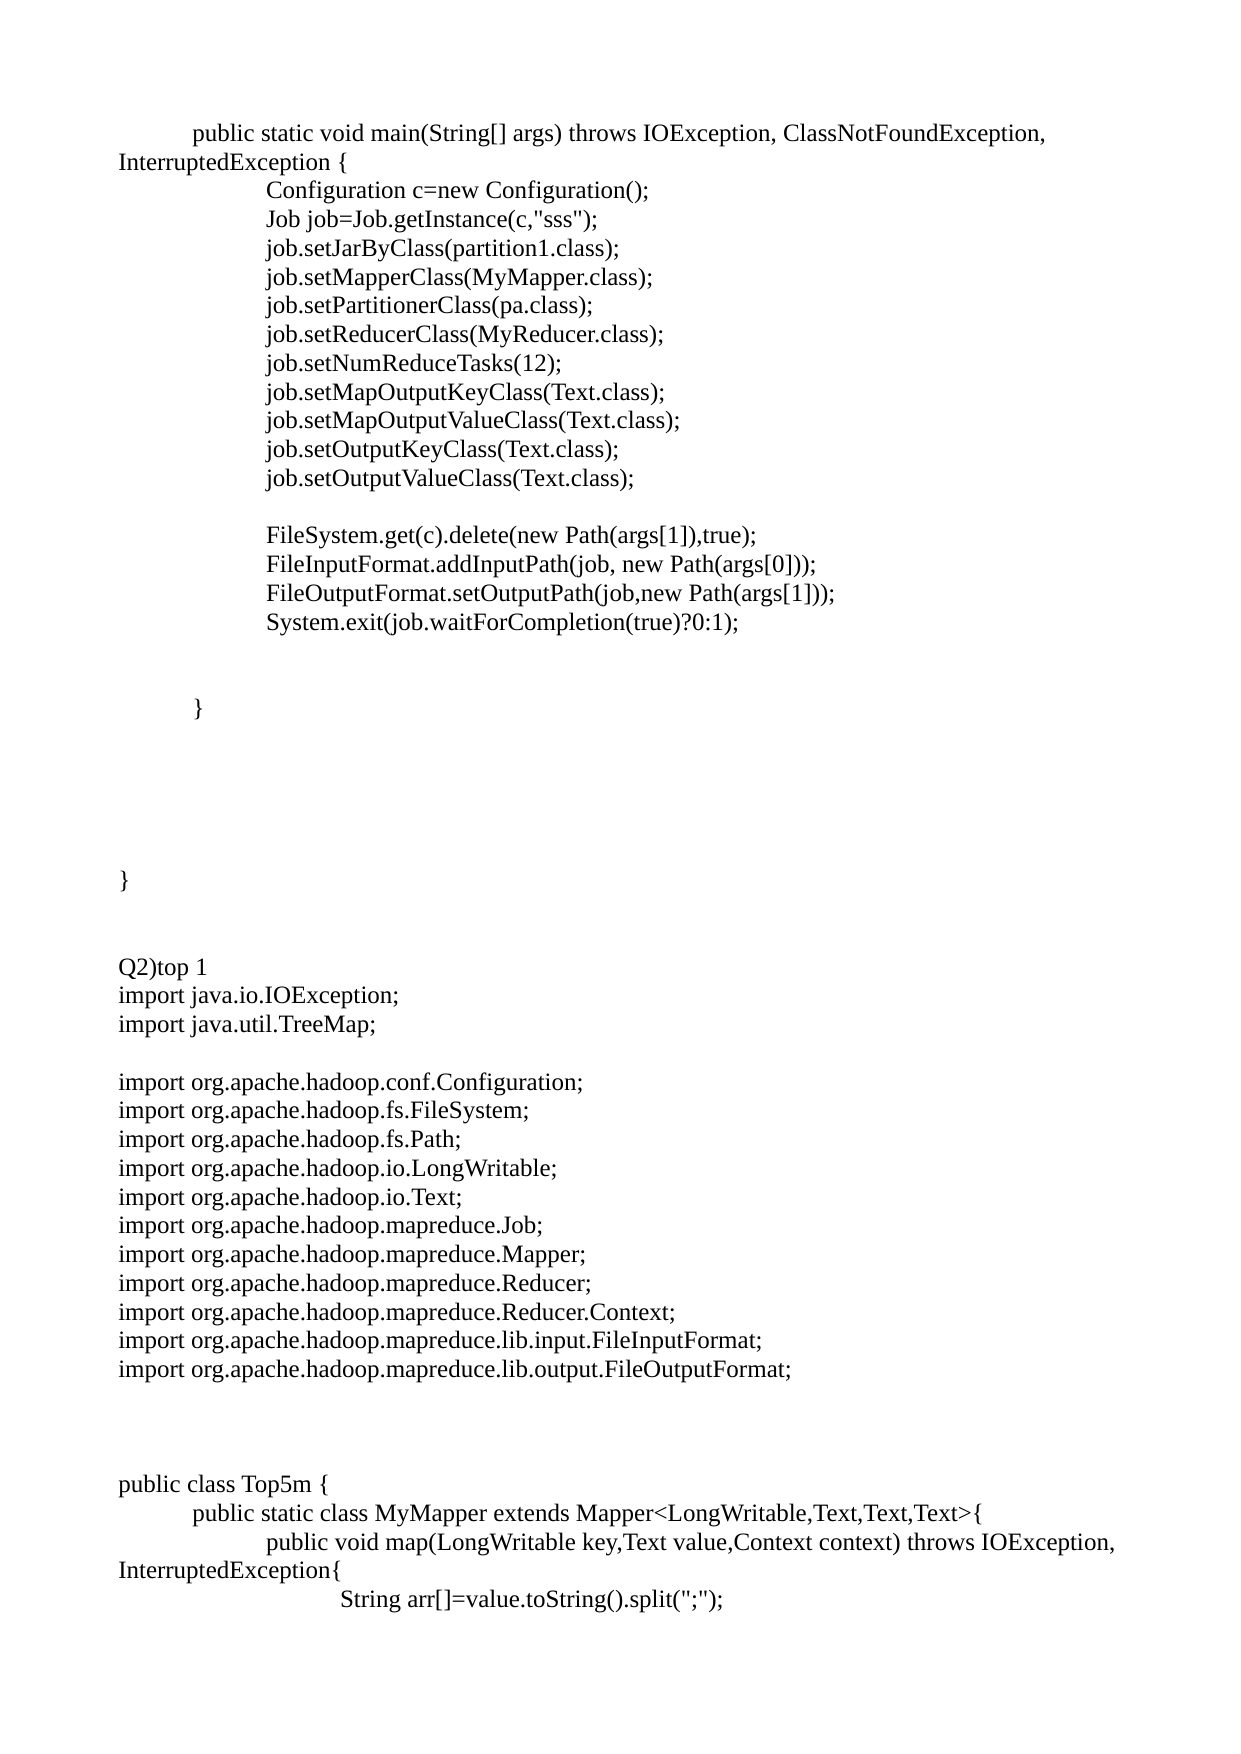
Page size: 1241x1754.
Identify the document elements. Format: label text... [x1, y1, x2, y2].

text job.setMapperClass(MyMapper.class); [118, 262, 1122, 291]
text job.setNumReduceTasks(12); [118, 348, 1122, 377]
text import java.io.IOException; [118, 981, 1122, 1009]
text Job job=Job.getInstance(c,"sss"); [118, 204, 1122, 233]
text job.setJarByClass(partition1.class); [118, 233, 1122, 262]
text FileOutputFormat.setOutputPath(job,new Path(args[1])); [118, 578, 1122, 607]
text job.setReducerClass(MyReducer.class); [118, 319, 1122, 348]
text import org.apache.hadoop.mapreduce.Mapper; [118, 1239, 1122, 1268]
text public class Top5m { [118, 1469, 1122, 1498]
text FileSystem.get(c).delete(new Path(args[1]),true); [118, 521, 1122, 549]
text import org.apache.hadoop.mapreduce.Reducer.Context; [118, 1297, 1122, 1326]
text public static class MyMapper extends Mapper<LongWritable,Text,Text,Text>{ [118, 1498, 1122, 1527]
text String arr[]=value.toString().split(";"); [118, 1584, 1122, 1613]
text import org.apache.hadoop.conf.Configuration; [118, 1067, 1122, 1096]
text } [118, 693, 1122, 722]
text import org.apache.hadoop.mapreduce.lib.output.FileOutputFormat; [118, 1354, 1122, 1383]
text Q2)top 1 [118, 952, 1122, 981]
text job.setOutputValueClass(Text.class); [118, 463, 1122, 492]
text import org.apache.hadoop.mapreduce.lib.input.FileInputFormat; [118, 1326, 1122, 1354]
text job.setOutputKeyClass(Text.class); [118, 434, 1122, 463]
text public void map(LongWritable key,Text value,Context context) throws IOException, InterruptedException{ [118, 1527, 1122, 1584]
text job.setMapOutputKeyClass(Text.class); [118, 377, 1122, 406]
text import org.apache.hadoop.mapreduce.Job; [118, 1211, 1122, 1239]
text import java.util.TreeMap; [118, 1009, 1122, 1038]
text System.exit(job.waitForCompletion(true)?0:1); [118, 607, 1122, 636]
text import org.apache.hadoop.fs.Path; [118, 1124, 1122, 1153]
text import org.apache.hadoop.io.Text; [118, 1182, 1122, 1211]
text job.setMapOutputValueClass(Text.class); [118, 406, 1122, 434]
text FileInputFormat.addInputPath(job, new Path(args[0])); [118, 549, 1122, 578]
text } [118, 866, 1122, 894]
text import org.apache.hadoop.fs.FileSystem; [118, 1096, 1122, 1124]
text import org.apache.hadoop.mapreduce.Reducer; [118, 1268, 1122, 1297]
text import org.apache.hadoop.io.LongWritable; [118, 1153, 1122, 1182]
text public static void main(String[] args) throws IOException, ClassNotFoundException, InterruptedException { [118, 118, 1122, 176]
text Configuration c=new Configuration(); [118, 176, 1122, 204]
text job.setPartitionerClass(pa.class); [118, 291, 1122, 319]
